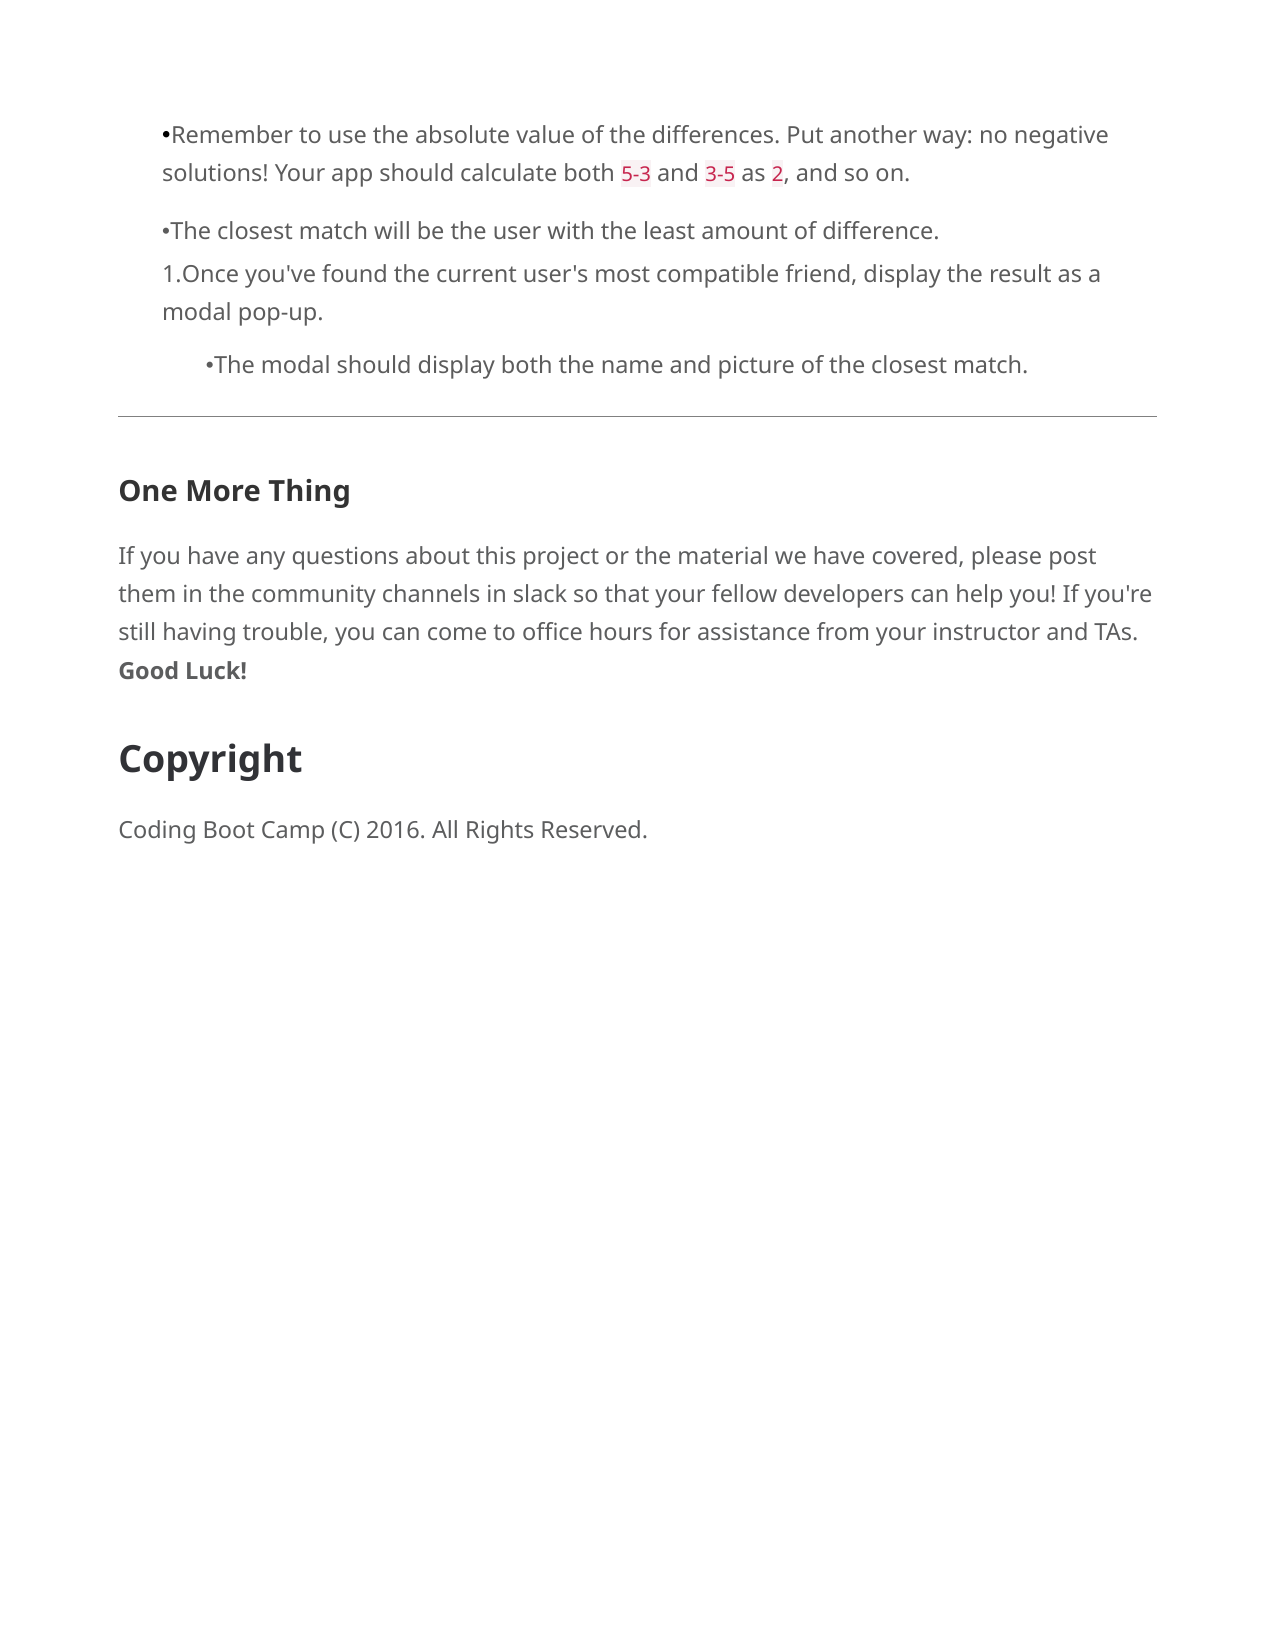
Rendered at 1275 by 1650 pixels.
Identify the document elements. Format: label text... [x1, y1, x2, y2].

subtitle Copyright [118, 732, 1157, 783]
list The closest match will be the user with the least amount of difference. [118, 214, 1157, 246]
text Coding Boot Camp (C) 2016. All Rights Reserved. [118, 813, 1157, 845]
text Good Luck! [118, 654, 1157, 686]
text If you have any questions about this project or the material we have covered, please post them in the community channels in slack so that your fellow developers can help you! If you're still having trouble, you can come to office hours for assistance from your instructor and TAs. [118, 539, 1157, 648]
subtitle One More Thing [118, 470, 1157, 510]
list The modal should display both the name and picture of the closest match. [118, 348, 1157, 380]
list Once you've found the current user's most compatible friend, display the result as a modal pop-up. [118, 257, 1157, 327]
list Remember to use the absolute value of the differences. Put another way: no negative solutions! Your app should calculate both 5-3 and 3-5 as 2, and so on. [118, 118, 1157, 188]
